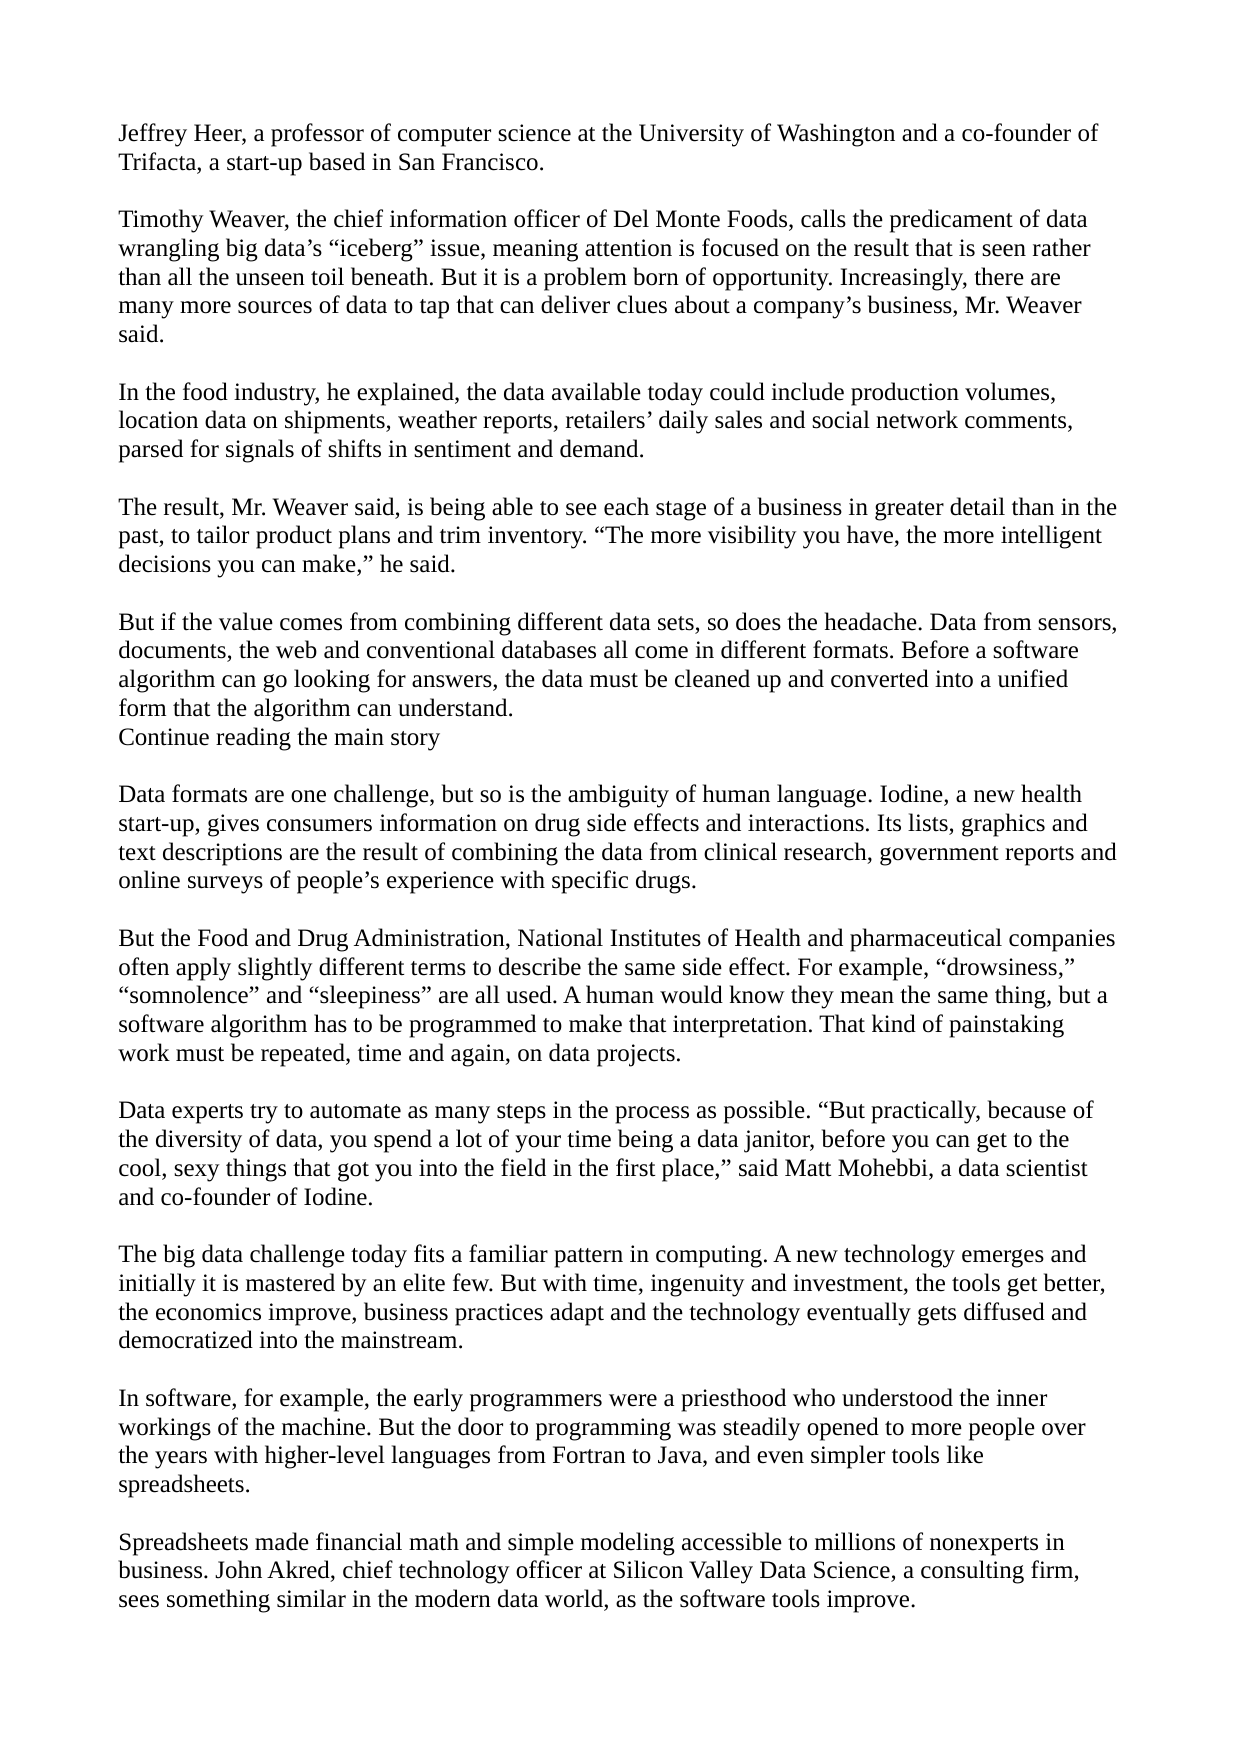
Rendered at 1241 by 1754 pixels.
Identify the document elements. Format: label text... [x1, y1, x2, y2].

text In software, for example, the early programmers were a priesthood who understood the inner workings of the machine. But the door to programming was steadily opened to more people over the years with higher-level languages from Fortran to Java, and even simpler tools like spreadsheets. [118, 1383, 1122, 1498]
text Timothy Weaver, the chief information officer of Del Monte Foods, calls the predicament of data wrangling big data’s “iceberg” issue, meaning attention is focused on the result that is seen rather than all the unseen toil beneath. But it is a problem born of opportunity. Increasingly, there are many more sources of data to tap that can deliver clues about a company’s business, Mr. Weaver said. [118, 204, 1122, 348]
text Spreadsheets made financial math and simple modeling accessible to millions of nonexperts in business. John Akred, chief technology officer at Silicon Valley Data Science, a consulting firm, sees something similar in the modern data world, as the software tools improve. [118, 1527, 1122, 1613]
text Jeffrey Heer, a professor of computer science at the University of Washington and a co-founder of Trifacta, a start-up based in San Francisco. [118, 118, 1122, 176]
text Continue reading the main story [118, 722, 1122, 751]
text Data formats are one challenge, but so is the ambiguity of human language. Iodine, a new health start-up, gives consumers information on drug side effects and interactions. Its lists, graphics and text descriptions are the result of combining the data from clinical research, government reports and online surveys of people’s experience with specific drugs. [118, 779, 1122, 894]
text But if the value comes from combining different data sets, so does the headache. Data from sensors, documents, the web and conventional databases all come in different formats. Before a software algorithm can go looking for answers, the data must be cleaned up and converted into a unified form that the algorithm can understand. [118, 607, 1122, 722]
text In the food industry, he explained, the data available today could include production volumes, location data on shipments, weather reports, retailers’ daily sales and social network comments, parsed for signals of shifts in sentiment and demand. [118, 377, 1122, 463]
text But the Food and Drug Administration, National Institutes of Health and pharmaceutical companies often apply slightly different terms to describe the same side effect. For example, “drowsiness,” “somnolence” and “sleepiness” are all used. A human would know they mean the same thing, but a software algorithm has to be programmed to make that interpretation. That kind of painstaking work must be repeated, time and again, on data projects. [118, 923, 1122, 1067]
text The big data challenge today fits a familiar pattern in computing. A new technology emerges and initially it is mastered by an elite few. But with time, ingenuity and investment, the tools get better, the economics improve, business practices adapt and the technology eventually gets diffused and democratized into the mainstream. [118, 1239, 1122, 1354]
text Data experts try to automate as many steps in the process as possible. “But practically, because of the diversity of data, you spend a lot of your time being a data janitor, before you can get to the cool, sexy things that got you into the field in the first place,” said Matt Mohebbi, a data scientist and co-founder of Iodine. [118, 1096, 1122, 1211]
text The result, Mr. Weaver said, is being able to see each stage of a business in greater detail than in the past, to tailor product plans and trim inventory. “The more visibility you have, the more intelligent decisions you can make,” he said. [118, 492, 1122, 578]
